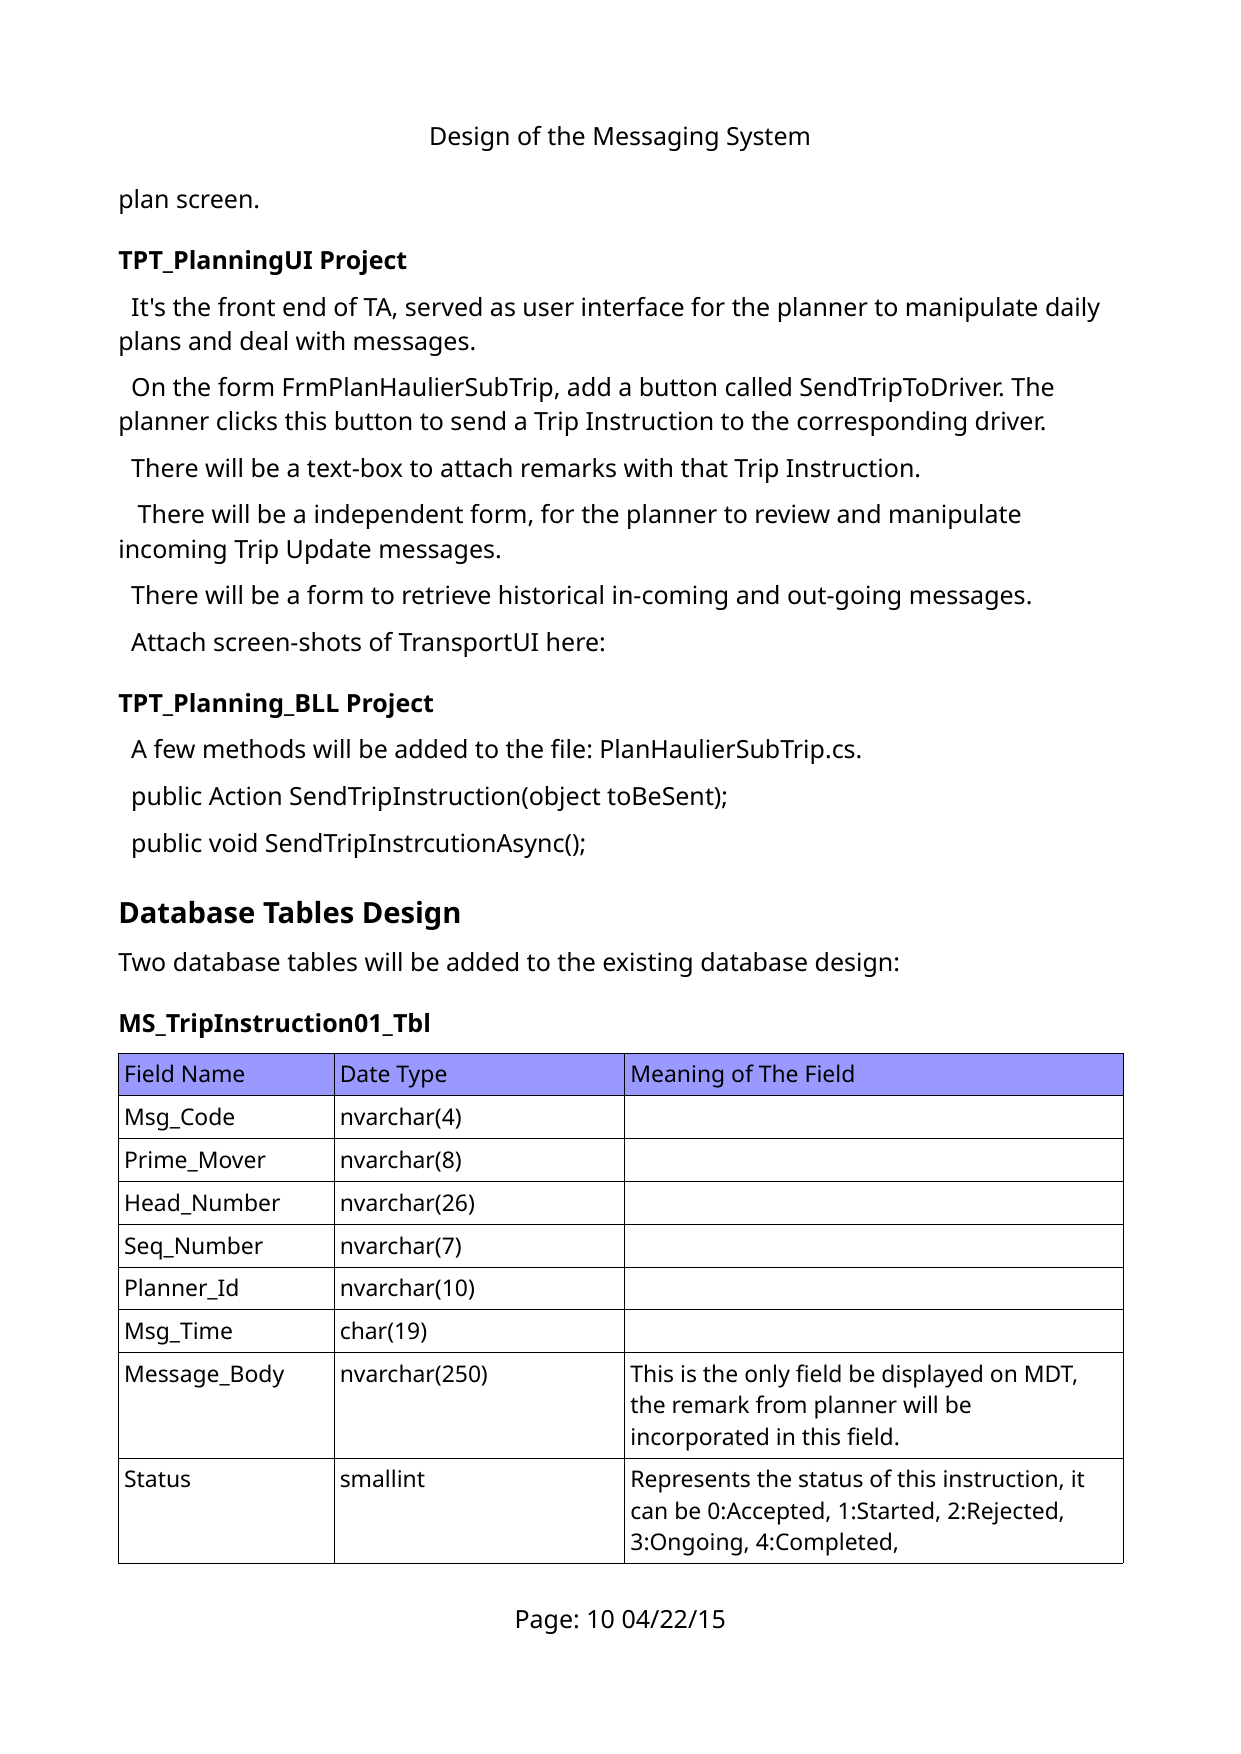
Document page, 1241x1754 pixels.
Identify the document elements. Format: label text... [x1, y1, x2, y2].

text There will be a form to retrieve historical in-coming and out-going messages. [118, 578, 1122, 612]
text On the form FrmPlanHaulierSubTrip, add a button called SendTripToDriver. The planner clicks this button to send a Trip Instruction to the corresponding driver. [118, 370, 1122, 438]
table_cell Seq_Number [119, 1225, 334, 1267]
table_cell [625, 1139, 1123, 1181]
text It's the front end of TA, served as user interface for the planner to manipulate daily plans and deal with messages. [118, 289, 1122, 357]
table_cell Status [119, 1459, 334, 1563]
table_cell This is the only field be displayed on MDT, the remark from planner will be incorporated in this field. [625, 1353, 1123, 1457]
table_cell nvarchar(250) [335, 1353, 624, 1457]
subtitle TPT_Planning_BLL Project [118, 686, 1122, 719]
table_cell [625, 1225, 1123, 1267]
subtitle TPT_PlanningUI Project [118, 243, 1122, 277]
text There will be a independent form, for the planner to review and manipulate incoming Trip Update messages. [118, 497, 1122, 565]
table_cell nvarchar(8) [335, 1139, 624, 1181]
text There will be a text-box to attach remarks with that Trip Instruction. [118, 451, 1122, 485]
table_cell [625, 1096, 1123, 1138]
text A few methods will be added to the file: PlanHaulierSubTrip.cs. [118, 732, 1122, 766]
table_cell nvarchar(10) [335, 1268, 624, 1309]
table_cell nvarchar(4) [335, 1096, 624, 1138]
table_cell nvarchar(26) [335, 1182, 624, 1224]
table_cell nvarchar(7) [335, 1225, 624, 1267]
table_header Date Type [335, 1054, 624, 1095]
text plan screen. [118, 182, 1122, 216]
table_cell Head_Number [119, 1182, 334, 1224]
table_cell [625, 1310, 1123, 1352]
table_header Field Name [119, 1054, 334, 1095]
text public Action SendTripInstruction(object toBeSent); [118, 779, 1122, 813]
text Attach screen-shots of TransportUI here: [118, 624, 1122, 658]
subtitle MS_TripInstruction01_Tbl [118, 1006, 1122, 1040]
table_cell Msg_Time [119, 1310, 334, 1352]
text public void SendTripInstrcutionAsync(); [118, 825, 1122, 859]
text Two database tables will be added to the existing database design: [118, 945, 1122, 979]
table_cell Planner_Id [119, 1268, 334, 1309]
table_cell Msg_Code [119, 1096, 334, 1138]
table_cell Prime_Mover [119, 1139, 334, 1181]
table_cell [625, 1182, 1123, 1224]
table_header Meaning of The Field [625, 1054, 1123, 1095]
subtitle Database Tables Design [118, 893, 1122, 932]
table_cell smallint [335, 1459, 624, 1563]
table_cell char(19) [335, 1310, 624, 1352]
table_cell Message_Body [119, 1353, 334, 1457]
table_cell [625, 1268, 1123, 1309]
table_cell Represents the status of this instruction, it can be 0:Accepted, 1:Started, 2:Rejected, 3:Ongoing, 4:Completed, [625, 1459, 1123, 1563]
